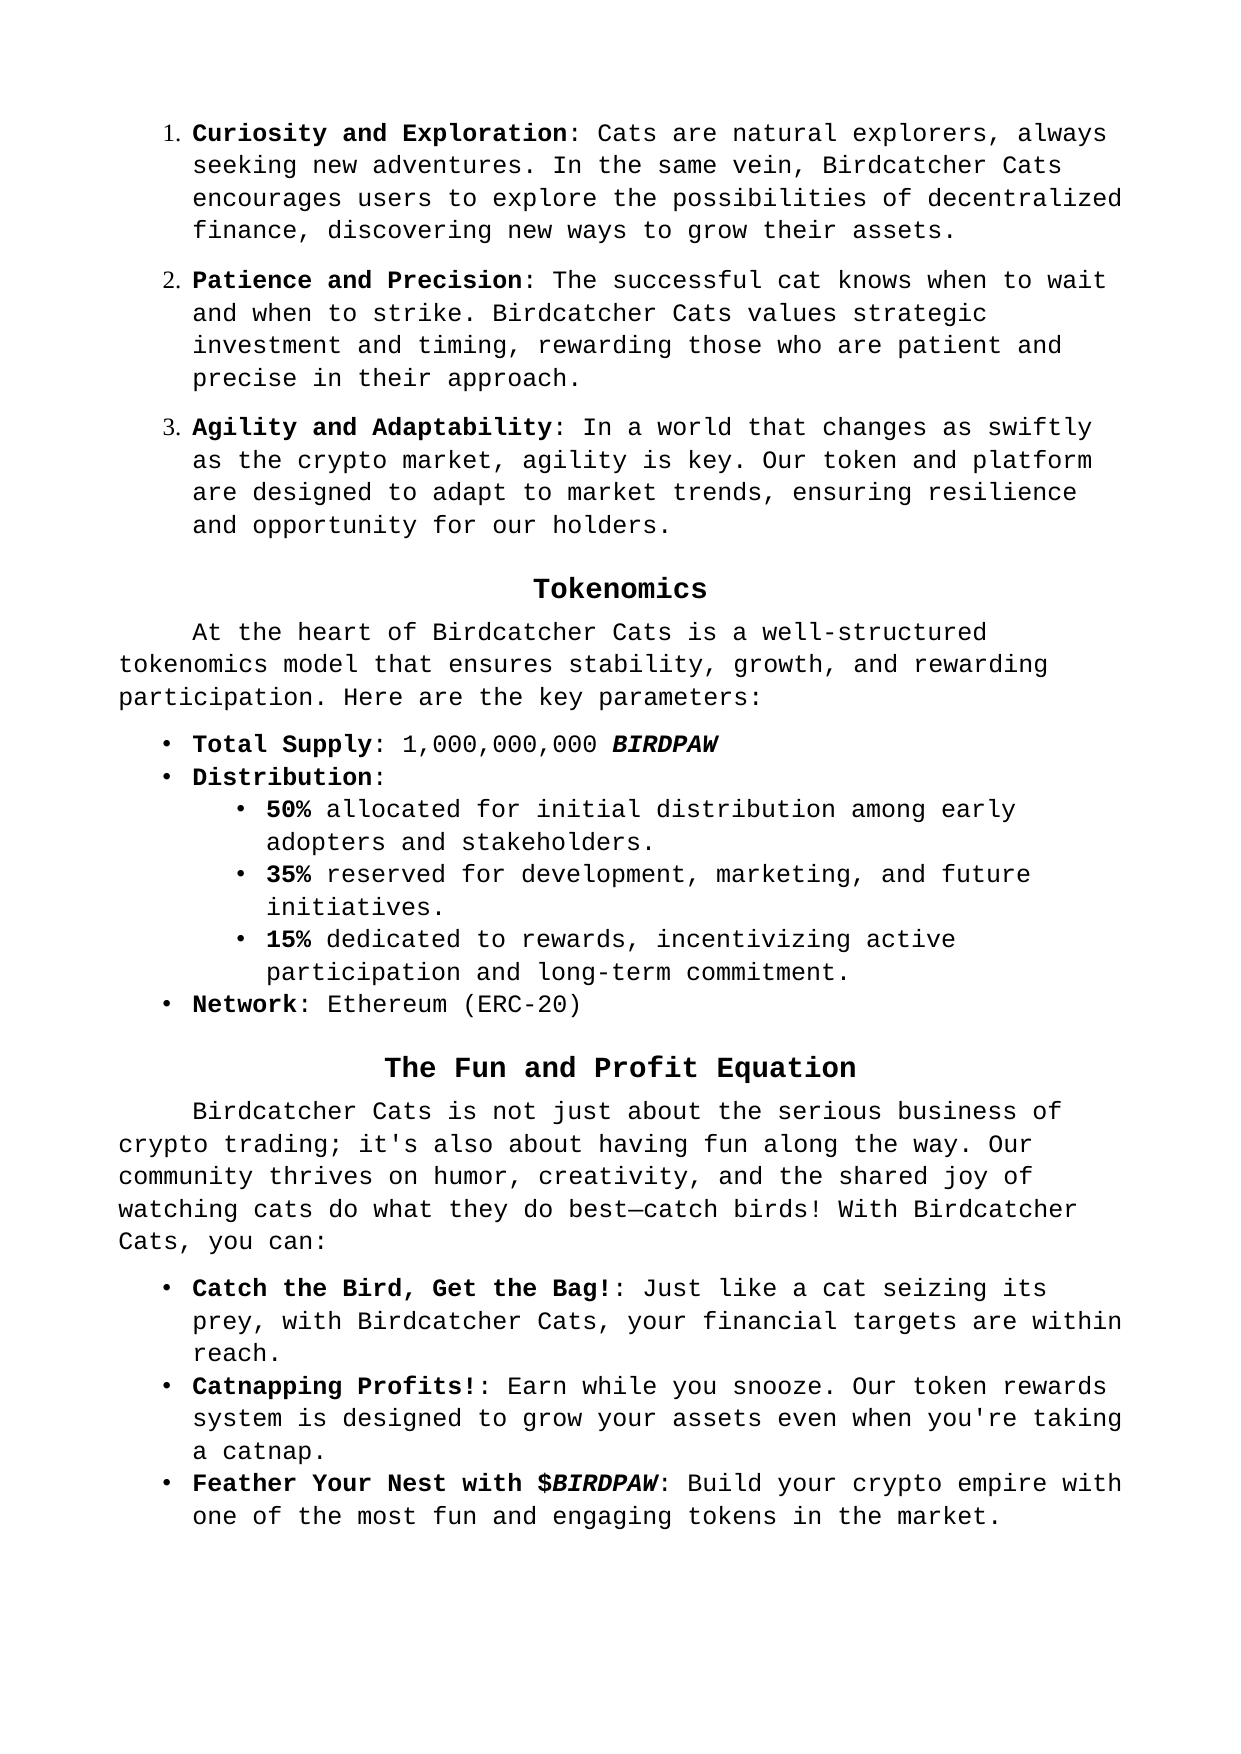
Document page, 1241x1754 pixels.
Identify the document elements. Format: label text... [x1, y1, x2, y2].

subtitle The Fun and Profit Equation [118, 1053, 1122, 1086]
list Feather Your Nest with $BIRDPAW: Build your crypto empire with one of the most fun and engaging tokens in the market. [162, 1471, 1122, 1532]
list Curiosity and Exploration: Cats are natural explorers, always seeking new adventures. In the same vein, Birdcatcher Cats encourages users to explore the possibilities of decentralized finance, discovering new ways to grow their assets. [162, 118, 1122, 246]
list Agility and Adaptability: In a world that changes as swiftly as the crypto market, agility is key. Our token and platform are designed to adapt to market trends, ensuring resilience and opportunity for our holders. [162, 412, 1122, 541]
list Catch the Bird, Get the Bag!: Just like a cat seizing its prey, with Birdcatcher Cats, your financial targets are within reach. [162, 1276, 1122, 1369]
list Total Supply: 1,000,000,000 BIRDPAW [162, 732, 1122, 760]
list Catnapping Profits!: Earn while you snooze. Our token rewards system is designed to grow your assets even when you're taking a catnap. [162, 1373, 1122, 1467]
text At the heart of Birdcatcher Cats is a well-structured tokenomics model that ensures stability, growth, and rewarding participation. Here are the key parameters: [118, 619, 1122, 713]
list Network: Ethereum (ERC-20) [162, 992, 1122, 1020]
list 50% allocated for initial distribution among early adopters and stakeholders. [236, 797, 1122, 857]
subtitle Tokenomics [118, 574, 1122, 607]
list Distribution: [162, 764, 1122, 792]
list 35% reserved for development, marketing, and future initiatives. [236, 862, 1122, 922]
list 15% dedicated to rewards, incentivizing active participation and long-term commitment. [236, 927, 1122, 987]
text Birdcatcher Cats is not just about the serious business of crypto trading; it's also about having fun along the way. Our community thrives on humor, creativity, and the shared joy of watching cats do what they do best—catch birds! With Birdcatcher Cats, you can: [118, 1099, 1122, 1257]
list Patience and Precision: The successful cat knows when to wait and when to strike. Birdcatcher Cats values strategic investment and timing, rewarding those who are patient and precise in their approach. [162, 265, 1122, 393]
